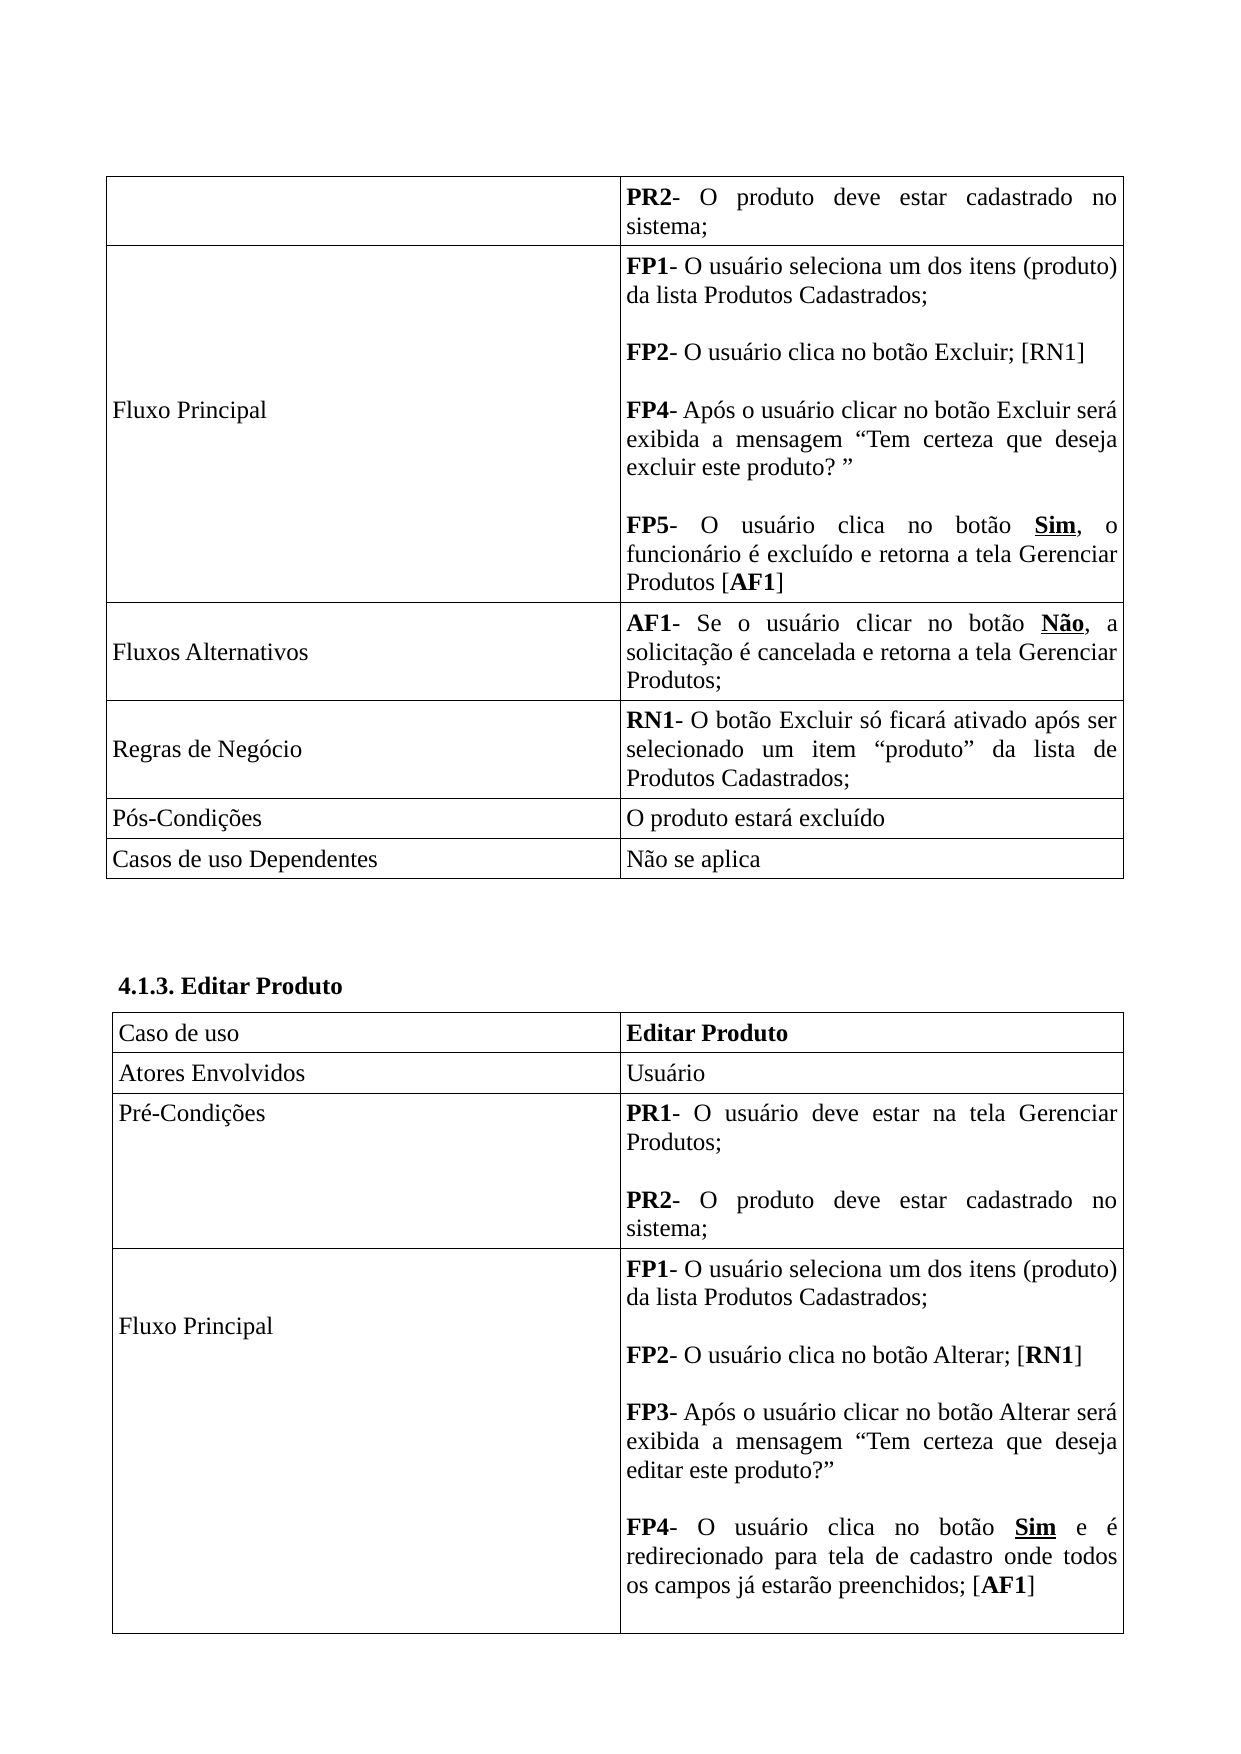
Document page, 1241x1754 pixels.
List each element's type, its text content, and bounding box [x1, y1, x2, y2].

table_header Editar Produto [621, 1013, 1123, 1052]
table_cell Casos de uso Dependentes [107, 839, 620, 878]
table_cell Atores Envolvidos [113, 1053, 620, 1093]
table_cell O produto estará excluído [621, 799, 1123, 838]
table_cell FP1- O usuário seleciona um dos itens (produto) da lista Produtos Cadastrados; FP2- O usuário clica no botão Excluir; [RN1] FP4- Após o usuário clicar no botão Excluir será exibida a mensagem “Tem certeza que deseja excluir este produto? ” FP5- O usuário clica no botão Sim, o funcionário é excluído e retorna a tela Gerenciar Produtos [AF1] [621, 246, 1123, 602]
table_cell Fluxo Principal [107, 246, 620, 602]
table_cell Regras de Negócio [107, 701, 620, 798]
table_cell [107, 177, 620, 245]
table_header Caso de uso [113, 1013, 620, 1052]
table_cell PR2- O produto deve estar cadastrado no sistema; [621, 177, 1123, 245]
table_cell Pré-Condições [113, 1094, 620, 1248]
table_cell PR1- O usuário deve estar na tela Gerenciar Produtos; PR2- O produto deve estar cadastrado no sistema; [621, 1094, 1123, 1248]
table_cell Pós-Condições [107, 799, 620, 838]
table_cell AF1- Se o usuário clicar no botão Não, a solicitação é cancelada e retorna a tela Gerenciar Produtos; [621, 603, 1123, 700]
subtitle 4.1.3. Editar Produto [118, 971, 1122, 999]
table_cell RN1- O botão Excluir só ficará ativado após ser selecionado um item “produto” da lista de Produtos Cadastrados; [621, 701, 1123, 798]
table_cell FP1- O usuário seleciona um dos itens (produto) da lista Produtos Cadastrados; FP2- O usuário clica no botão Alterar; [RN1] FP3- Após o usuário clicar no botão Alterar será exibida a mensagem “Tem certeza que deseja editar este produto?” FP4- O usuário clica no botão Sim e é redirecionado para tela de cadastro onde todos os campos já estarão preenchidos; [AF1] [621, 1249, 1123, 1633]
table_cell Não se aplica [621, 839, 1123, 878]
table_cell Usuário [621, 1053, 1123, 1093]
table_cell Fluxo Principal [113, 1249, 620, 1633]
table_cell Fluxos Alternativos [107, 603, 620, 700]
